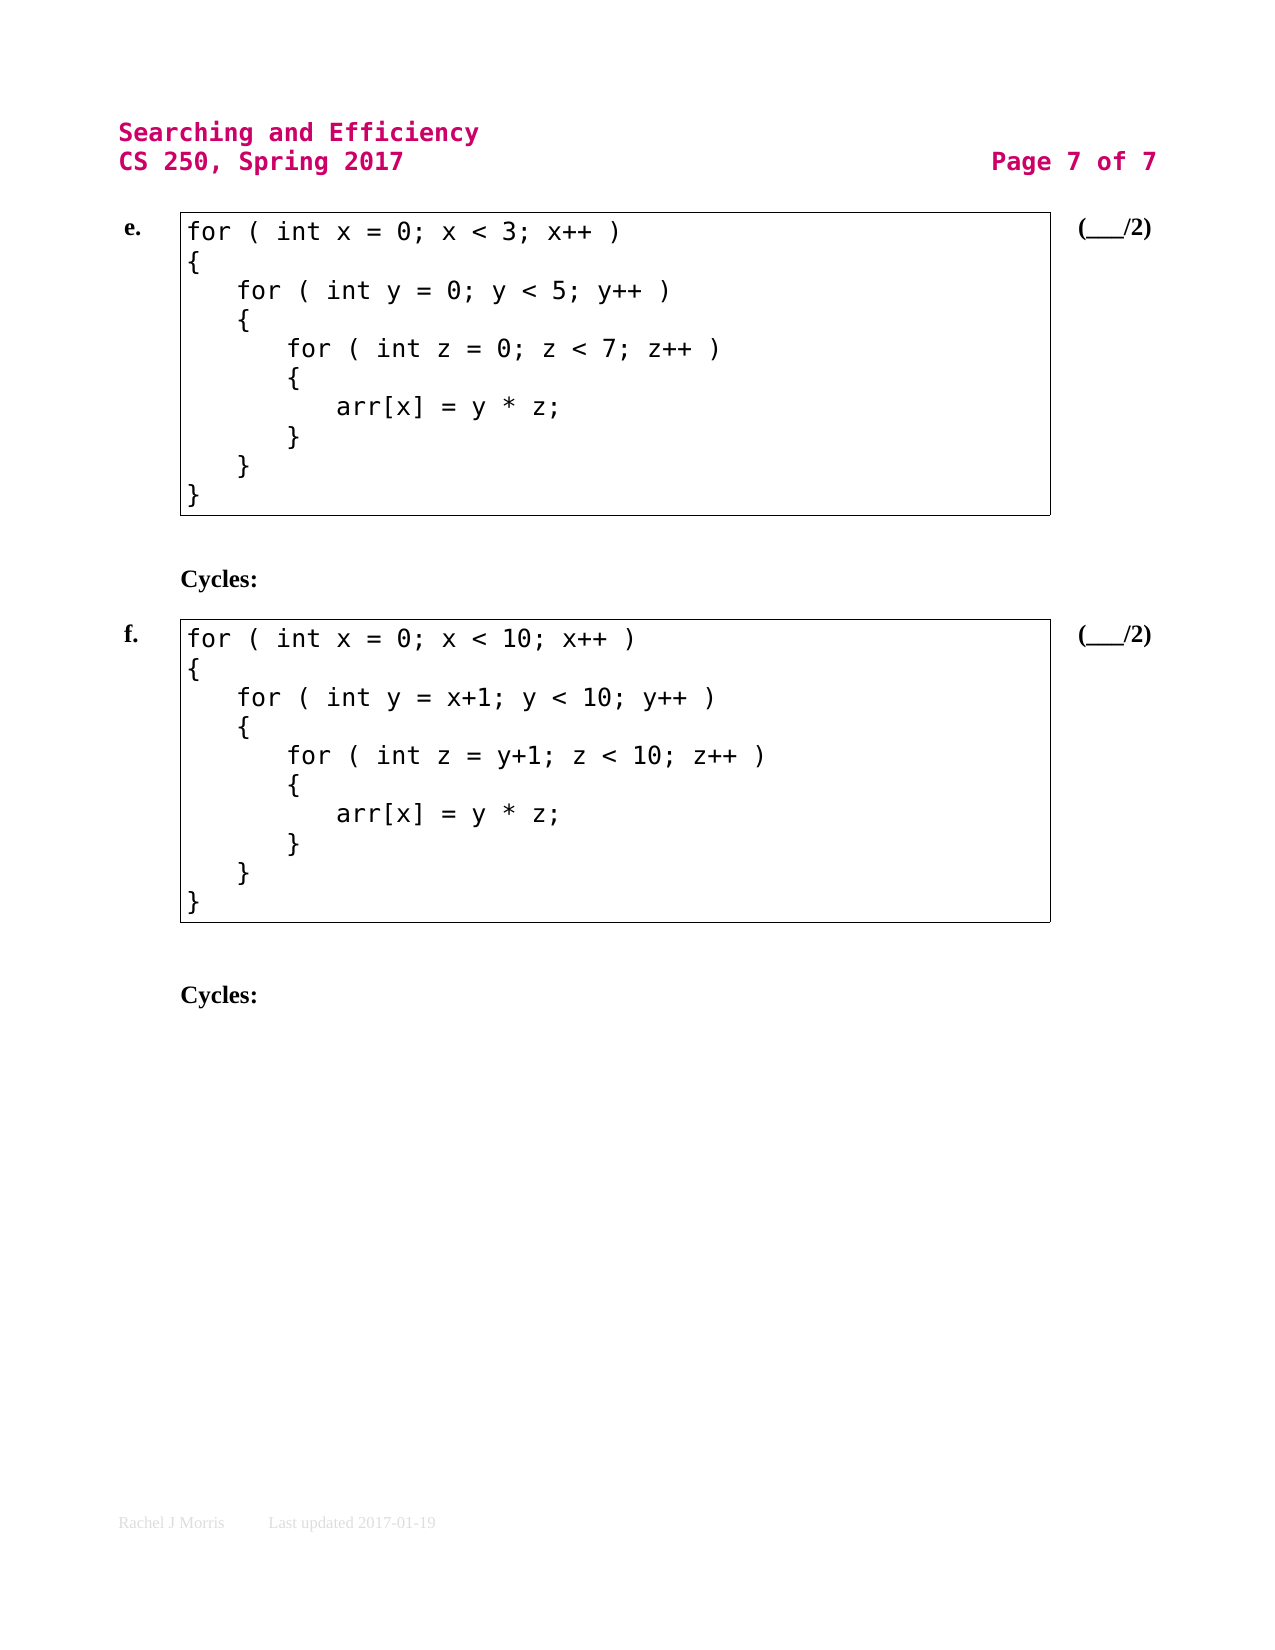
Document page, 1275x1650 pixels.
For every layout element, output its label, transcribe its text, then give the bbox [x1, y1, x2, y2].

table_cell (___/2) [1056, 613, 1157, 1029]
table_cell f. [118, 613, 174, 1029]
table_header for ( int x = 0; x < 10; x++ ) { for ( int y = x+1; y < 10; y++ ) { for ( int z = y+1; z < 10; z++ ) { arr[x] = y * z; } } } [181, 620, 1050, 922]
table_cell Cycles: [174, 613, 1056, 1029]
table_cell Cycles: [174, 206, 1056, 613]
table_header for ( int x = 0; x < 3; x++ ) { for ( int y = 0; y < 5; y++ ) { for ( int z = 0; z < 7; z++ ) { arr[x] = y * z; } } } [181, 213, 1050, 515]
table_cell (___/2) [1056, 206, 1157, 613]
table_cell e. [118, 206, 174, 613]
